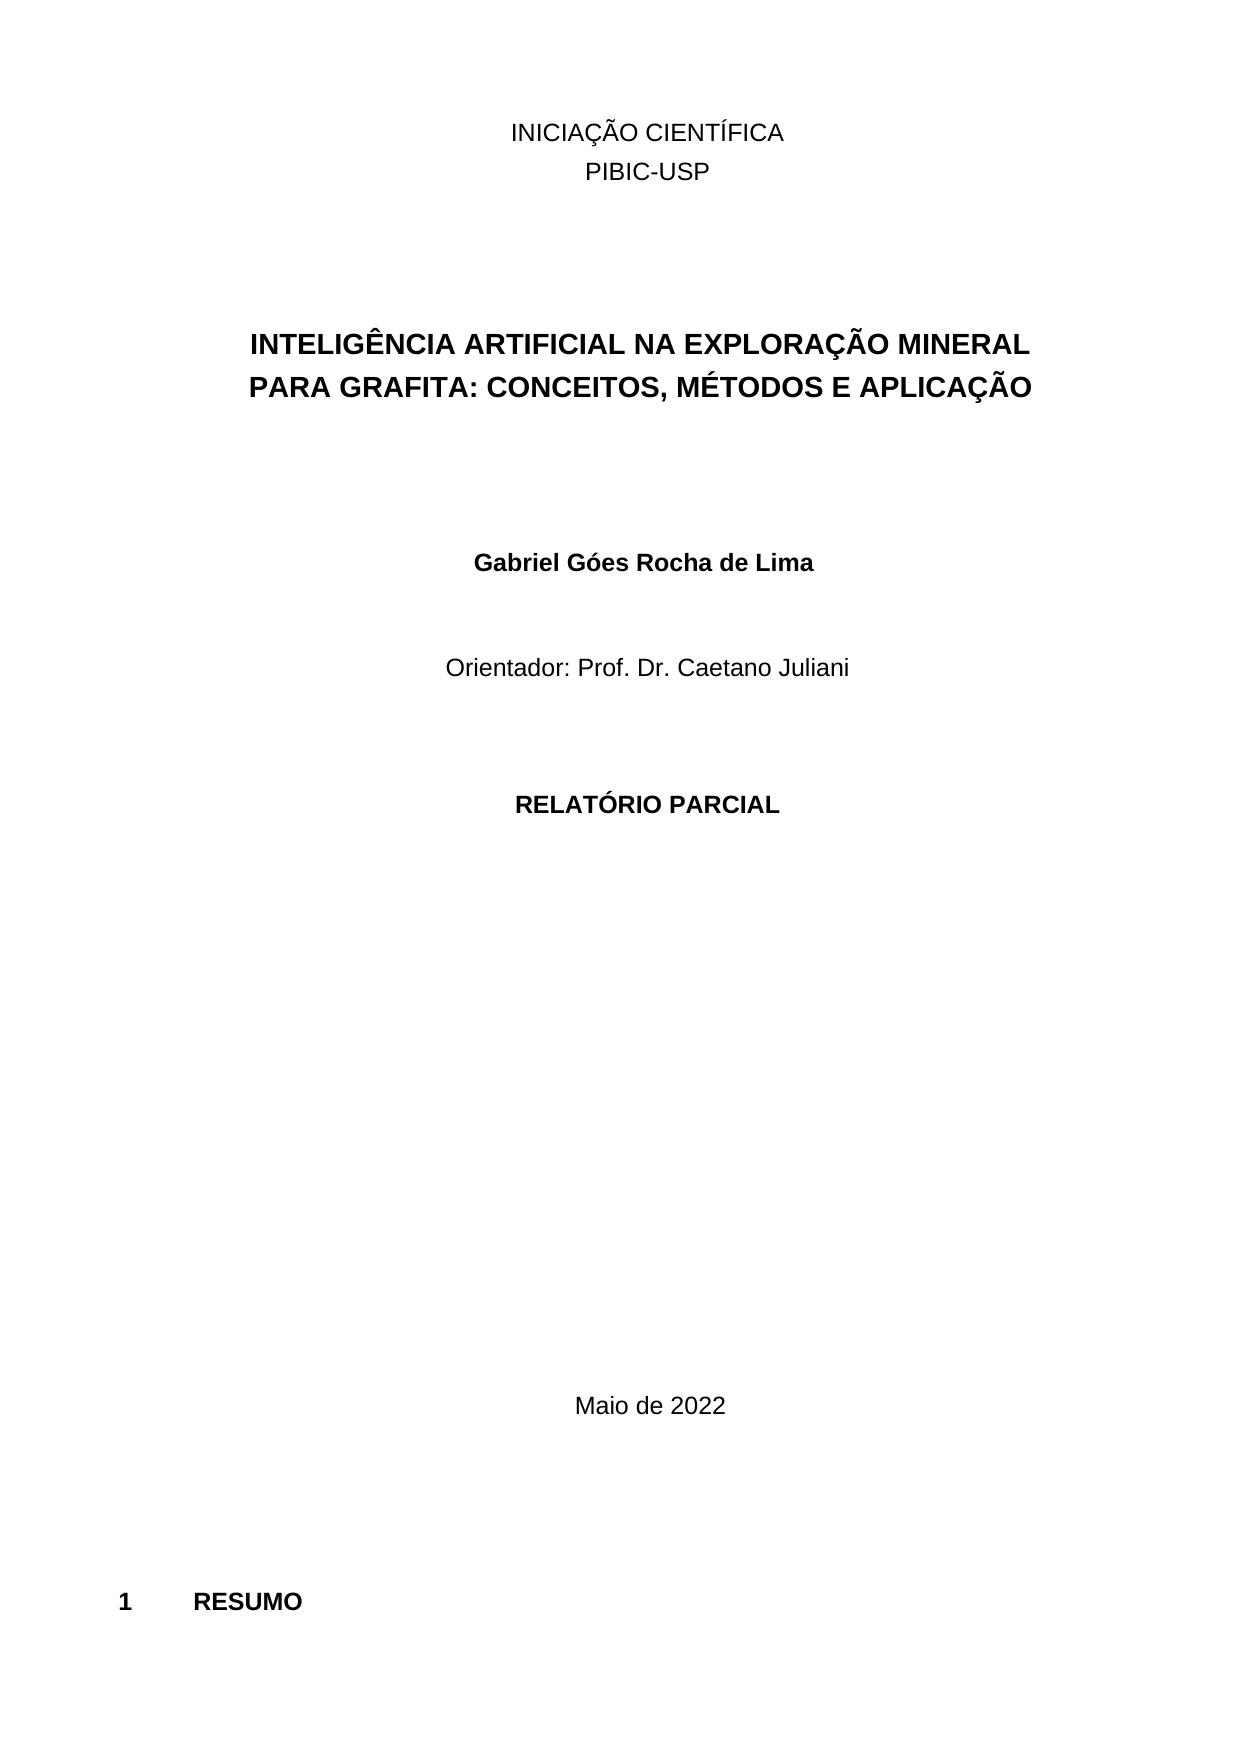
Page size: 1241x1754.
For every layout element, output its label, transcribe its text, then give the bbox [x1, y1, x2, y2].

title INTELIGÊNCIA ARTIFICIAL NA EXPLORAÇÃO MINERAL PARA GRAFITA: CONCEITOS, MÉTODOS E APLICAÇÃO [224, 327, 1057, 404]
subtitle RESUMO [118, 1587, 1122, 1615]
text PIBIC-USP [118, 157, 710, 185]
text Orientador: Prof. Dr. Caetano Juliani [118, 653, 849, 681]
text Gabriel Góes Rocha de Lima [118, 548, 814, 577]
text Maio de 2022 [118, 1391, 726, 1419]
subtitle RELATÓRIO PARCIAL [118, 790, 780, 819]
text INICIAÇÃO CIENTÍFICA [118, 118, 784, 147]
